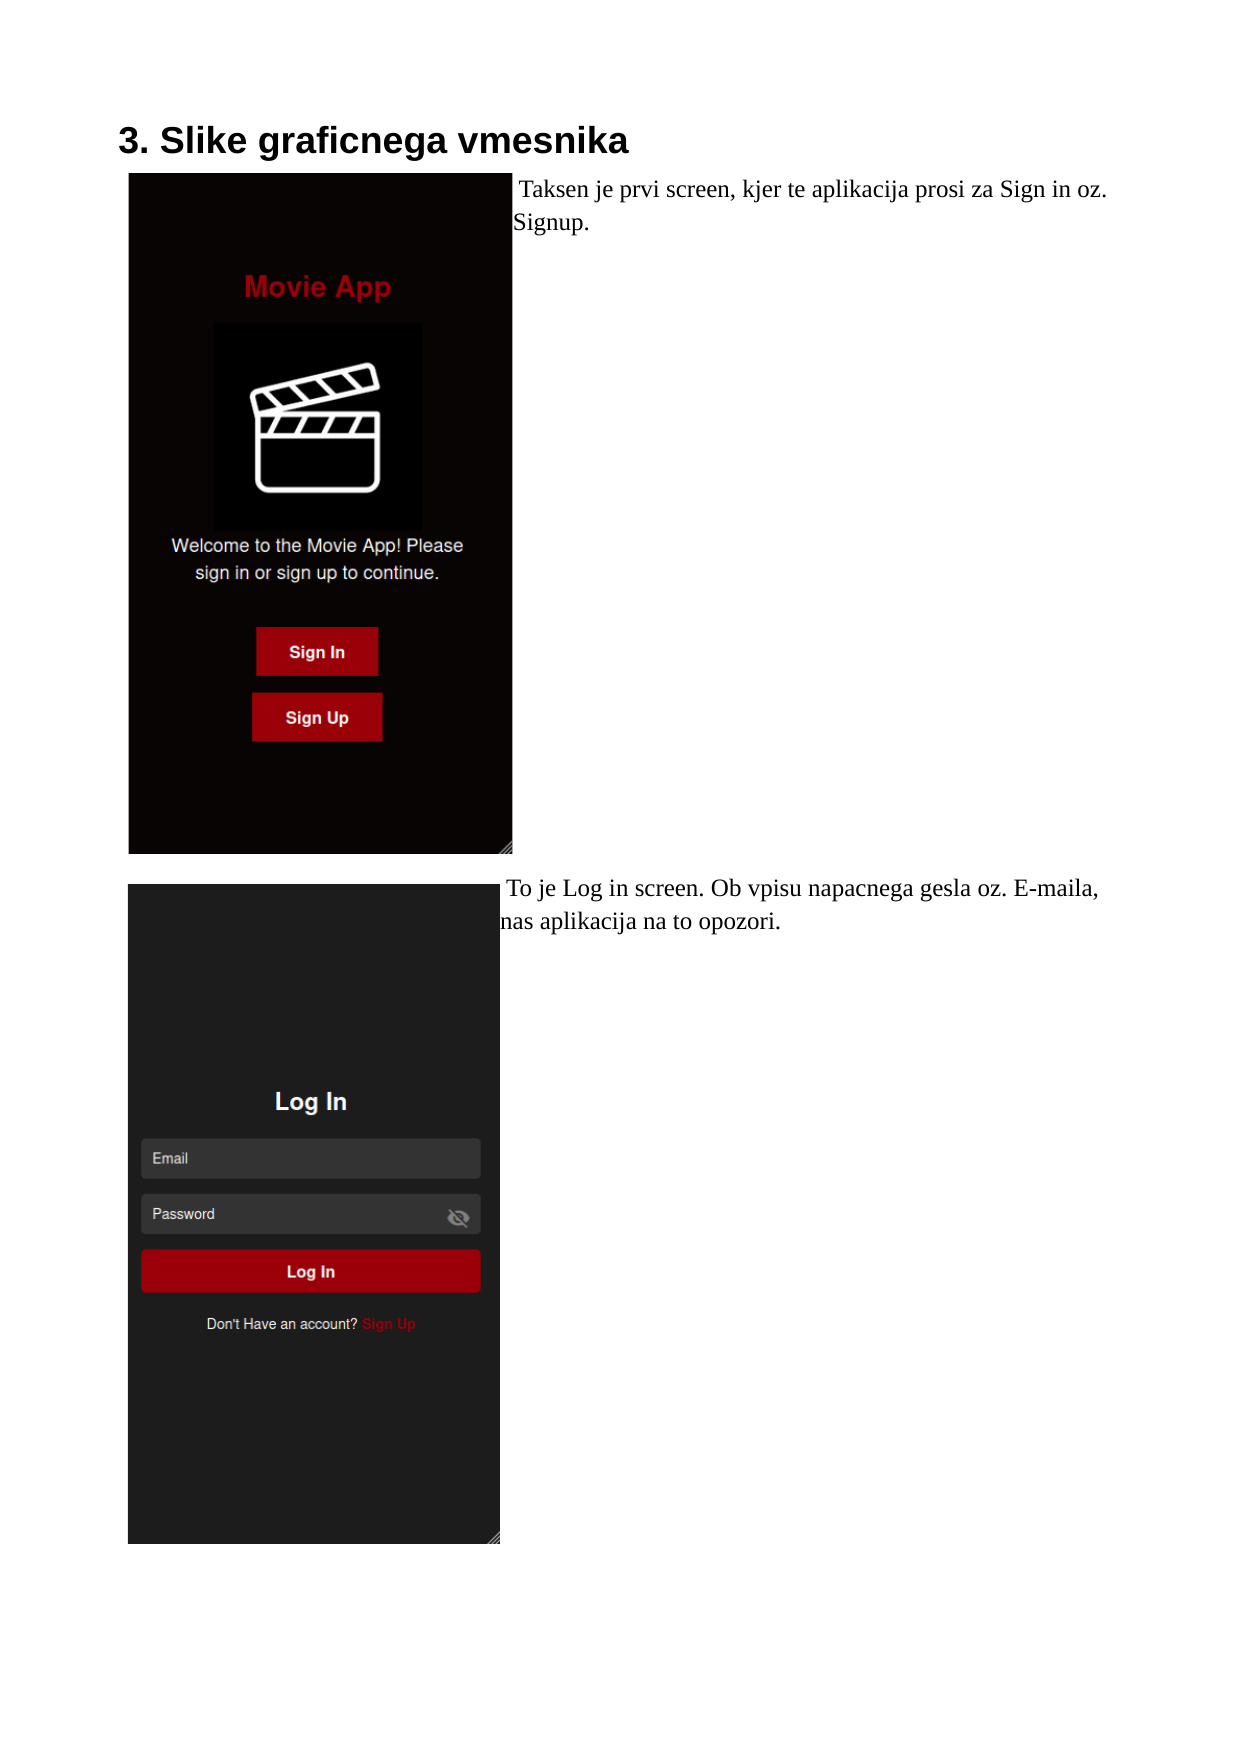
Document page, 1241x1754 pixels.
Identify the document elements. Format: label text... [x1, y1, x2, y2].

picture [128, 173, 513, 854]
text To je Log in screen. Ob vpisu napacnega gesla oz. E-maila, nas aplikacija na to opozori. [118, 873, 1122, 935]
picture [127, 884, 500, 1544]
text Taksen je prvi screen, kjer te aplikacija prosi za Sign in oz. Signup. [513, 174, 1122, 236]
subtitle 3. Slike graficnega vmesnika [118, 118, 1122, 161]
